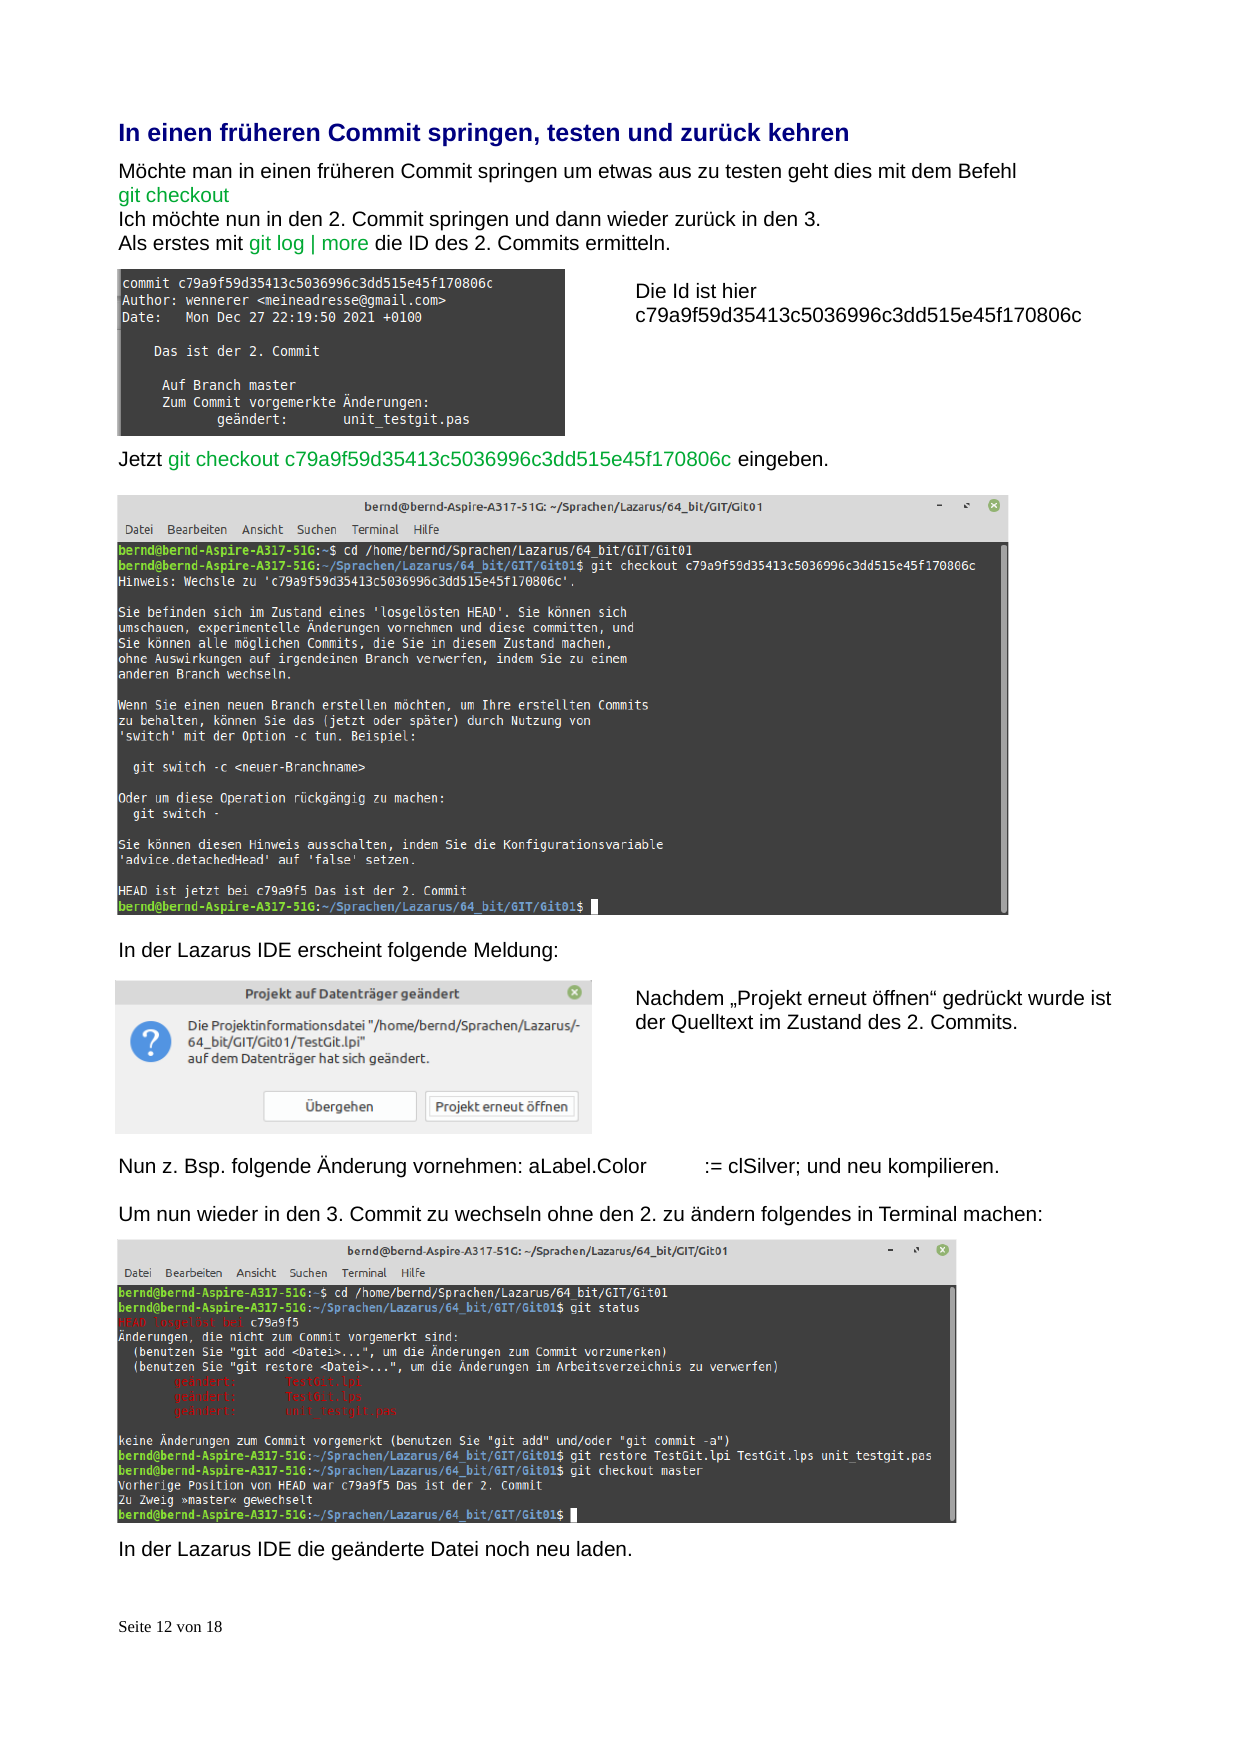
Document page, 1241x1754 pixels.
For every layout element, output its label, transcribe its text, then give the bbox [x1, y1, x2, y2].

text Nun z. Bsp. folgende Änderung vornehmen: aLabel.Color := clSilver; und neu kompilieren. [118, 1154, 1122, 1178]
text git checkout [118, 183, 1122, 207]
text Ich möchte nun in den 2. Commit springen und dann wieder zurück in den 3. [118, 207, 1122, 231]
picture [117, 269, 565, 436]
text Um nun wieder in den 3. Commit zu wechseln ohne den 2. zu ändern folgendes in Terminal machen: [118, 1202, 1122, 1226]
picture [115, 980, 592, 1134]
text Die Id ist hier c79a9f59d35413c5036996c3dd515e45f170806c [565, 279, 1122, 327]
picture [117, 495, 1009, 915]
text In der Lazarus IDE erscheint folgende Meldung: [118, 938, 1122, 962]
text Jetzt git checkout c79a9f59d35413c5036996c3dd515e45f170806c eingeben. [118, 447, 1122, 471]
subtitle In einen früheren Commit springen, testen und zurück kehren [118, 118, 1122, 147]
picture [117, 1239, 957, 1523]
text Nachdem „Projekt erneut öffnen“ gedrückt wurde ist der Quelltext im Zustand des 2. Commits. [592, 986, 1122, 1034]
text Möchte man in einen früheren Commit springen um etwas aus zu testen geht dies mit dem Befehl [118, 159, 1122, 183]
text In der Lazarus IDE die geänderte Datei noch neu laden. [118, 1537, 1122, 1561]
text Als erstes mit git log | more die ID des 2. Commits ermitteln. [118, 231, 1122, 255]
